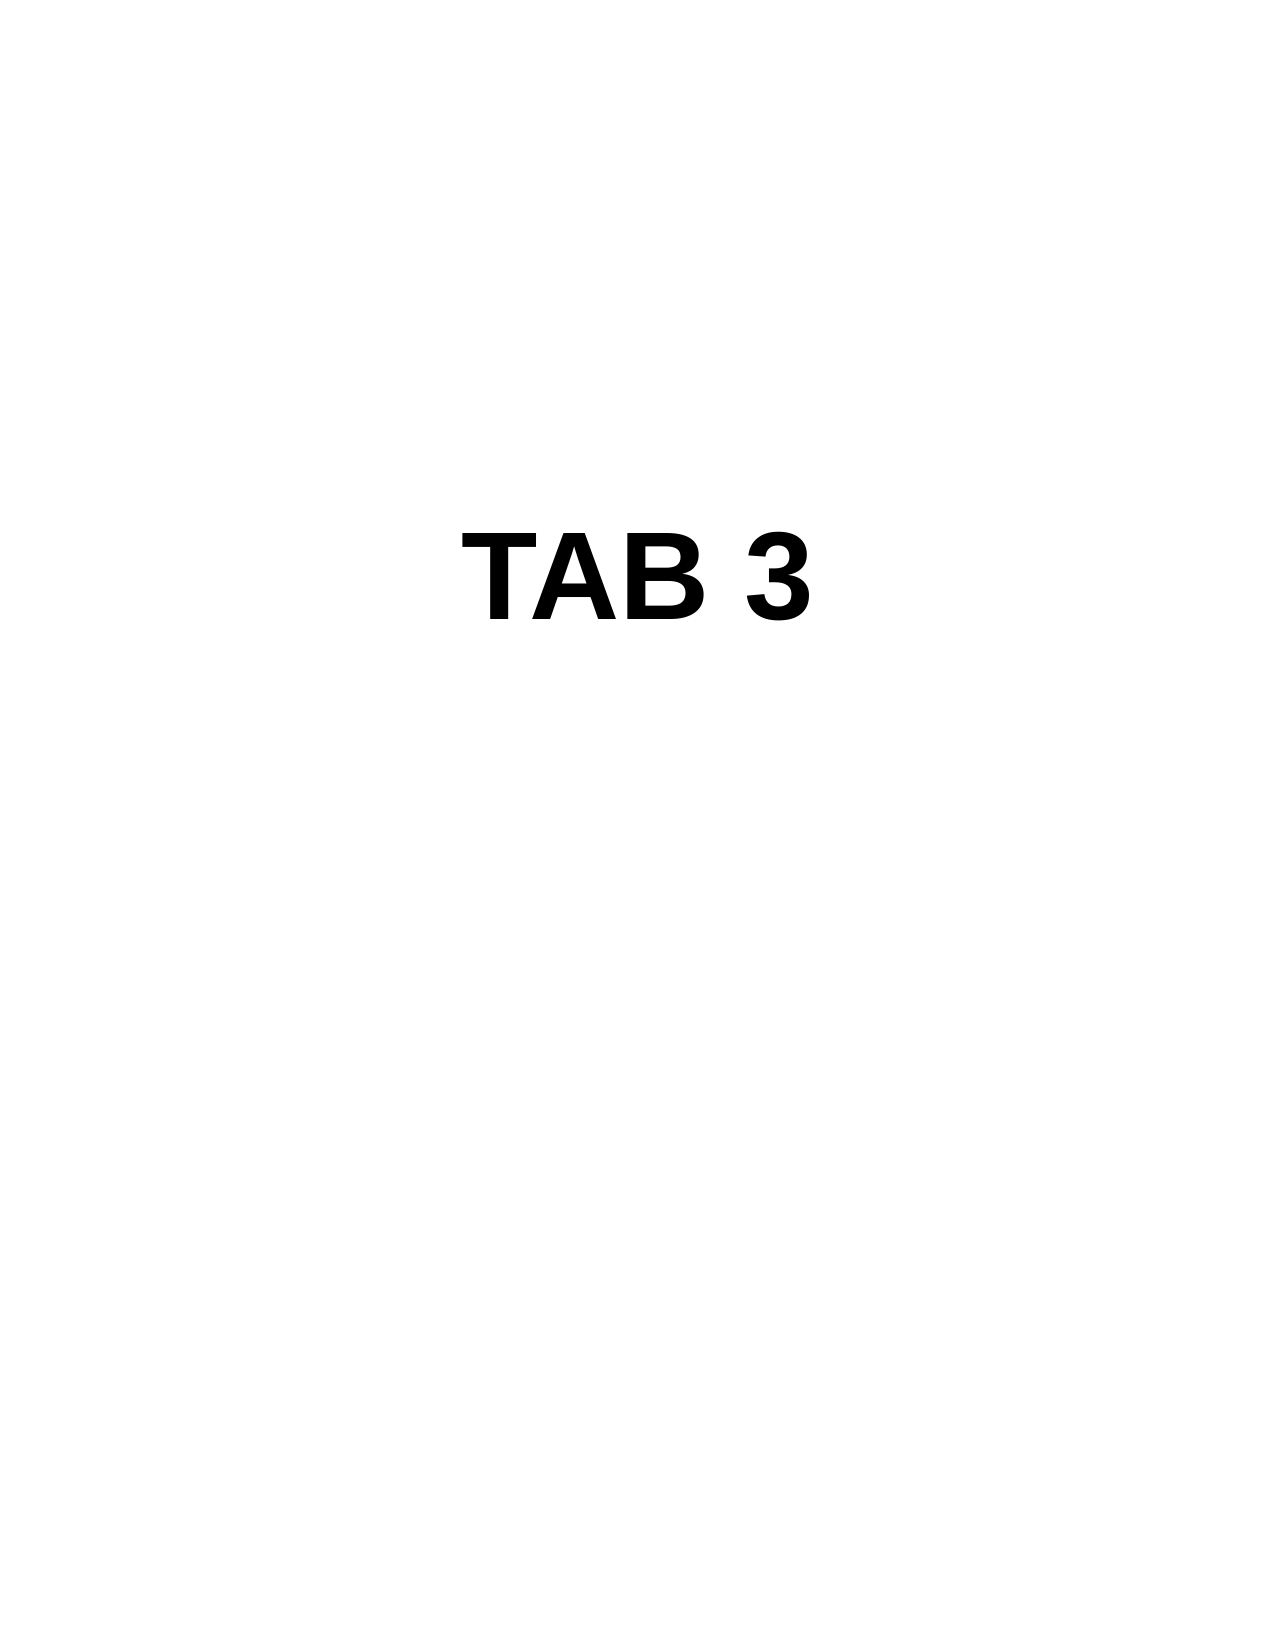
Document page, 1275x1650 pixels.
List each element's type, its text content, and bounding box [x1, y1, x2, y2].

subtitle TAB 3 [118, 502, 1157, 646]
